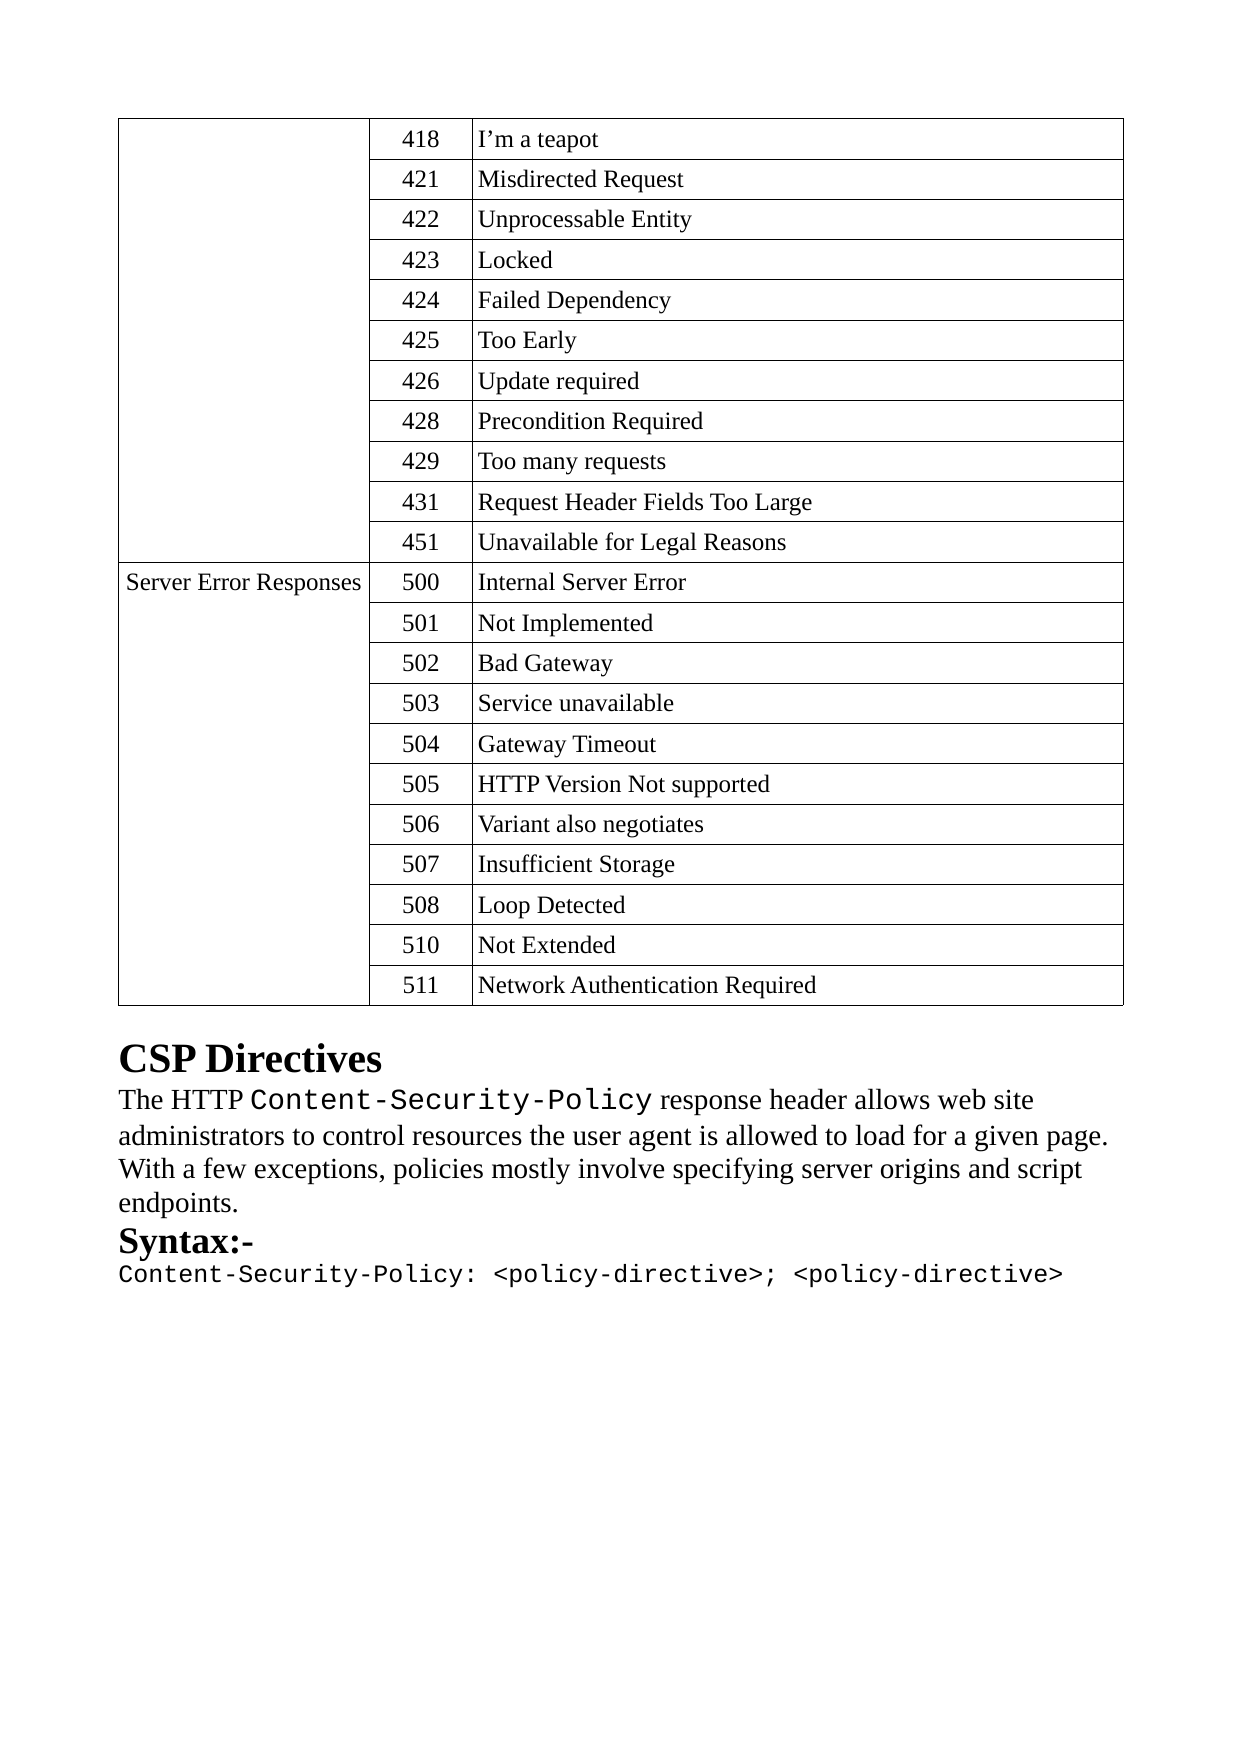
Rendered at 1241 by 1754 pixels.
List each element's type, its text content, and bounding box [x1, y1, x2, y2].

table_cell 511 [370, 966, 472, 1005]
table_cell Locked [473, 240, 1123, 279]
table_cell Gateway Timeout [473, 724, 1123, 763]
table_cell 423 [370, 240, 472, 279]
table_cell Precondition Required [473, 401, 1123, 441]
table_cell 500 [370, 563, 472, 602]
table_cell 418 [370, 119, 472, 158]
table_cell 428 [370, 401, 472, 441]
table_cell 422 [370, 200, 472, 239]
table_cell 425 [370, 321, 472, 360]
table_cell 503 [370, 684, 472, 723]
table_cell 504 [370, 724, 472, 763]
table_cell I’m a teapot [473, 119, 1123, 158]
table_cell 507 [370, 845, 472, 884]
table_cell Failed Dependency [473, 280, 1123, 320]
table_cell Service unavailable [473, 684, 1123, 723]
table_cell 431 [370, 482, 472, 521]
table_cell 451 [370, 522, 472, 562]
table_cell HTTP Version Not supported [473, 764, 1123, 803]
table_cell Insufficient Storage [473, 845, 1123, 884]
table_cell Bad Gateway [473, 643, 1123, 682]
table_cell 426 [370, 361, 472, 400]
text CSP Directives [118, 1034, 1122, 1082]
table_cell 502 [370, 643, 472, 682]
table_cell 506 [370, 805, 472, 844]
text The HTTP Content-Security-Policy response header allows web site administrators to control resources the user agent is allowed to load for a given page. With a few exceptions, policies mostly involve specifying server origins and script endpoints. [118, 1082, 1122, 1218]
table_cell Internal Server Error [473, 563, 1123, 602]
table_cell 421 [370, 160, 472, 199]
table_cell 429 [370, 442, 472, 481]
table_cell 424 [370, 280, 472, 320]
text Syntax:- [118, 1218, 1122, 1262]
table_cell Loop Detected [473, 885, 1123, 924]
table_cell [119, 119, 369, 562]
table_cell 505 [370, 764, 472, 803]
table_cell 510 [370, 925, 472, 965]
table_cell Too Early [473, 321, 1123, 360]
table_cell 508 [370, 885, 472, 924]
table_cell Not Implemented [473, 603, 1123, 642]
table_cell Too many requests [473, 442, 1123, 481]
table_cell Not Extended [473, 925, 1123, 965]
table_cell Request Header Fields Too Large [473, 482, 1123, 521]
table_cell Update required [473, 361, 1123, 400]
table_cell 501 [370, 603, 472, 642]
text Content-Security-Policy: <policy-directive>; <policy-directive> [118, 1262, 1122, 1290]
table_cell Unavailable for Legal Reasons [473, 522, 1123, 562]
table_cell Server Error Responses [119, 563, 369, 1005]
table_cell Network Authentication Required [473, 966, 1123, 1005]
table_cell Unprocessable Entity [473, 200, 1123, 239]
table_cell Variant also negotiates [473, 805, 1123, 844]
table_cell Misdirected Request [473, 160, 1123, 199]
